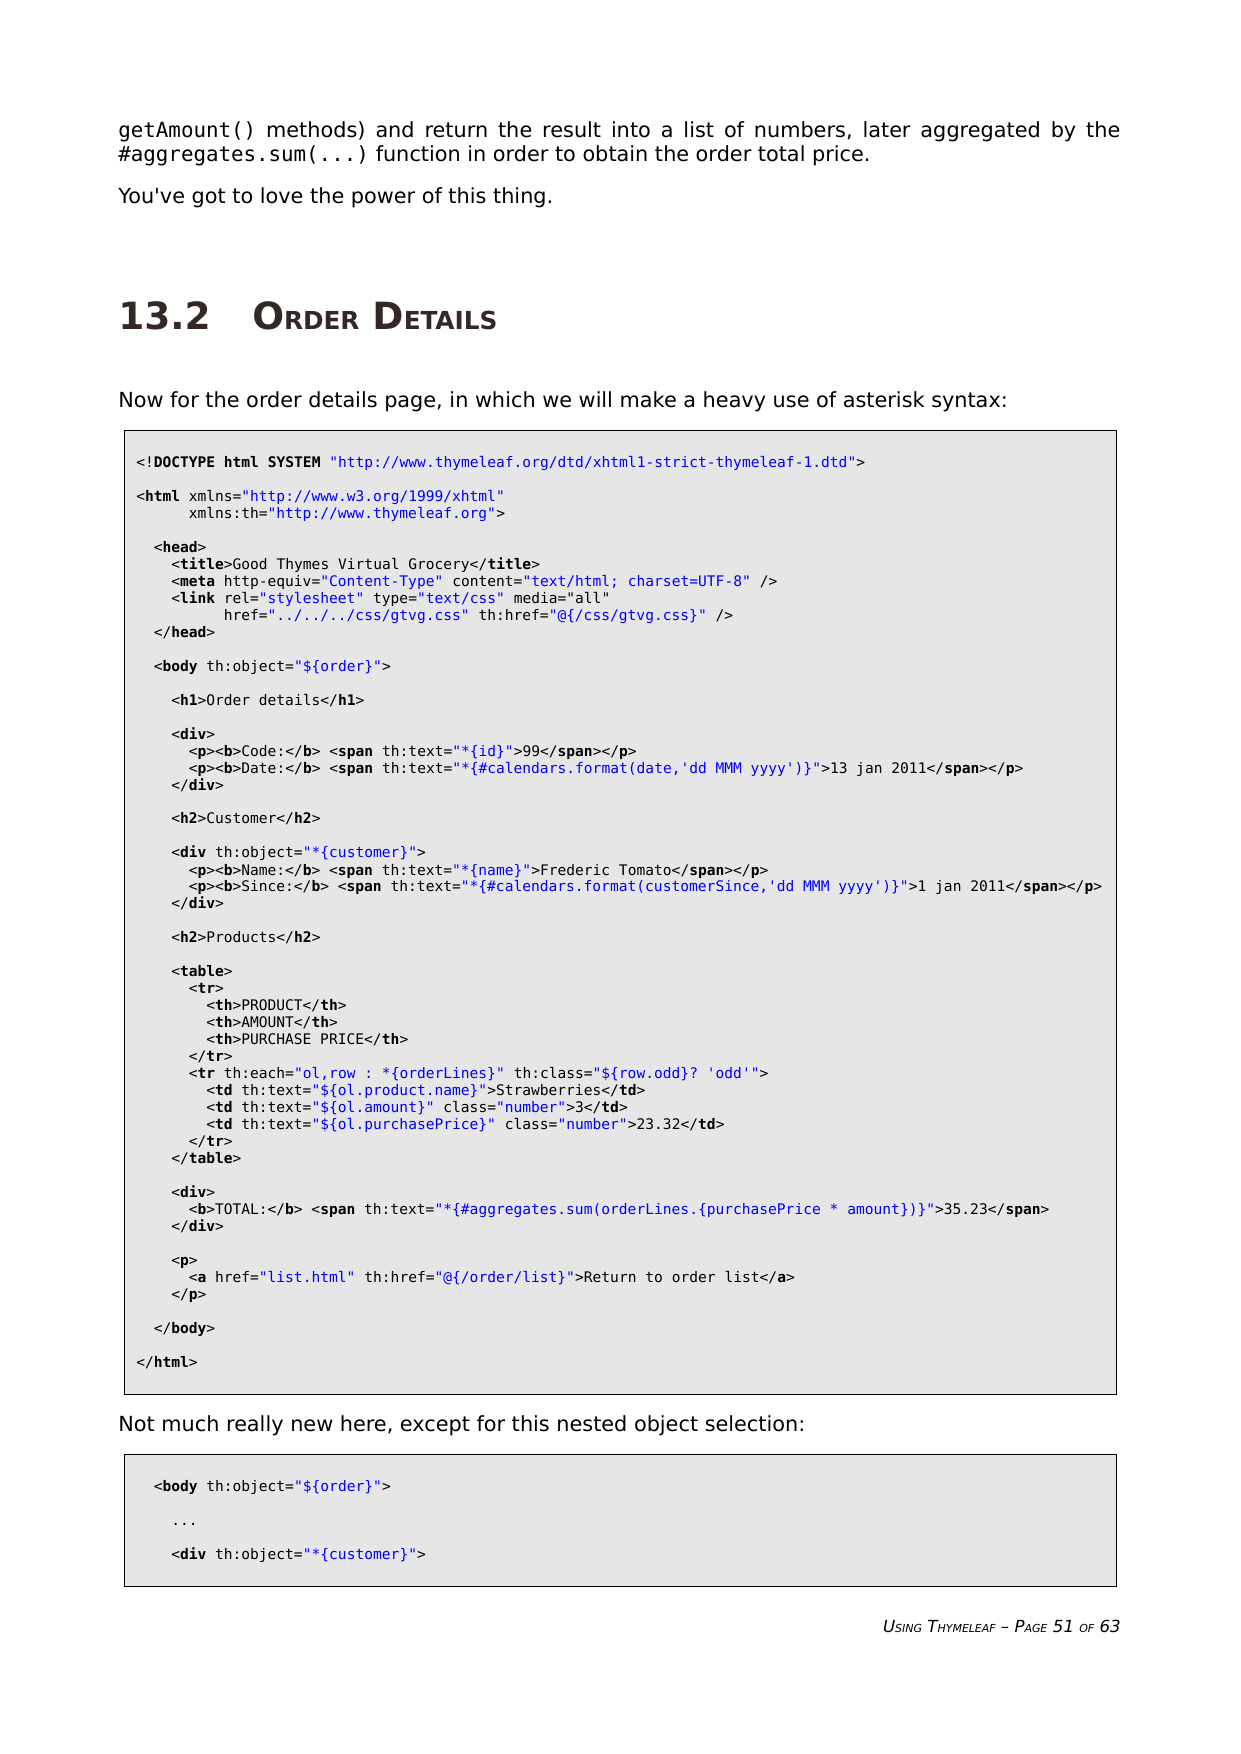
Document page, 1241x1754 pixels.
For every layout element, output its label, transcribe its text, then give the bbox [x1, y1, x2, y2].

text <body th:object="${order}"> ... <div th:object="*{customer}"> [125, 1455, 1116, 1586]
text <!DOCTYPE html SYSTEM "http://www.thymeleaf.org/dtd/xhtml1-strict-thymeleaf-1.dtd"> <html xmlns="http://www.w3.org/1999/xhtml" xmlns:th="http://www.thymeleaf.org"> <head> <title>Good Thymes Virtual Grocery</title> <meta http-equiv="Content-Type" content="text/html; charset=UTF-8" /> <link rel="stylesheet" type="text/css" media="all" href="../../../css/gtvg.css" th:href="@{/css/gtvg.css}" /> </head> <body th:object="${order}"> <h1>Order details</h1> <div> <p><b>Code:</b> <span th:text="*{id}">99</span></p> <p><b>Date:</b> <span th:text="*{#calendars.format(date,'dd MMM yyyy')}">13 jan 2011</span></p> </div> <h2>Customer</h2> <div th:object="*{customer}"> <p><b>Name:</b> <span th:text="*{name}">Frederic Tomato</span></p> <p><b>Since:</b> <span th:text="*{#calendars.format(customerSince,'dd MMM yyyy')}">1 jan 2011</span></p> </div> <h2>Products</h2> <table> <tr> <th>PRODUCT</th> <th>AMOUNT</th> <th>PURCHASE PRICE</th> </tr> <tr th:each="ol,row : *{orderLines}" th:class="${row.odd}? 'odd'"> <td th:text="${ol.product.name}">Strawberries</td> <td th:text="${ol.amount}" class="number">3</td> <td th:text="${ol.purchasePrice}" class="number">23.32</td> </tr> </table> <div> <b>TOTAL:</b> <span th:text="*{#aggregates.sum(orderLines.{purchasePrice * amount})}">35.23</span> </div> <p> <a href="list.html" th:href="@{/order/list}">Return to order list</a> </p> </body> </html> [125, 431, 1116, 1394]
text You've got to love the power of this thing. [118, 184, 1122, 209]
subtitle Order Details [118, 294, 1122, 338]
text Now for the order details page, in which we will make a heavy use of asterisk syntax: [118, 388, 1122, 412]
text getAmount() methods) and return the result into a list of numbers, later aggregated by the #aggregates.sum(...) function in order to obtain the order total price. [118, 118, 1122, 167]
text Not much really new here, except for this nested object selection: [118, 1412, 1122, 1436]
